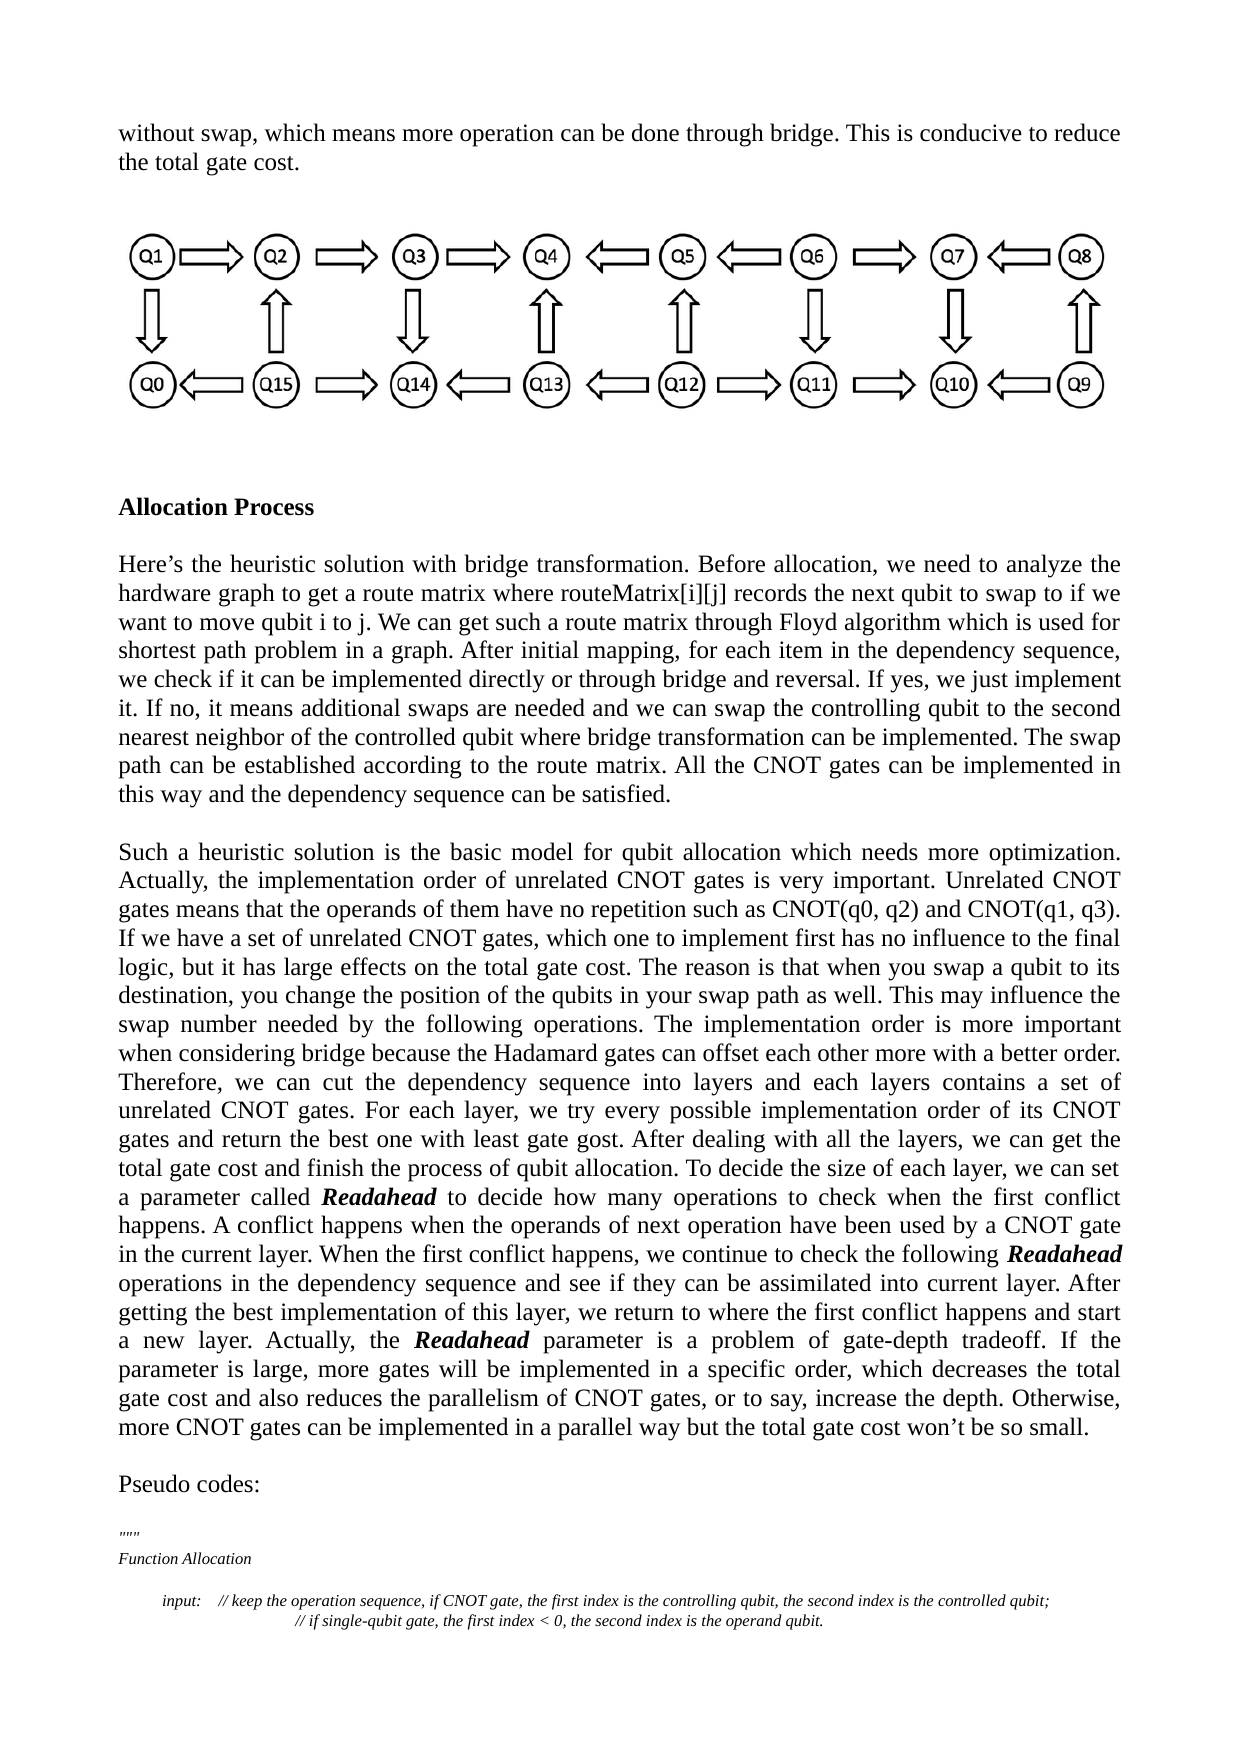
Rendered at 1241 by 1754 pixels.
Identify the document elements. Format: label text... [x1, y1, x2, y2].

picture [118, 204, 1123, 435]
text // if single-qubit gate, the first index < 0, the second index is the operand qubit. [118, 1610, 1122, 1631]
text input: // keep the operation sequence, if CNOT gate, the first index is the controlling qubit, the second index is the controlled qubit; [118, 1589, 1122, 1610]
text Function Allocation [118, 1548, 1122, 1568]
text """ [118, 1527, 1122, 1548]
text Pseudo codes: [118, 1469, 1122, 1498]
text Allocation Process [118, 492, 1122, 521]
text Such a heuristic solution is the basic model for qubit allocation which needs more optimization. Actually, the implementation order of unrelated CNOT gates is very important. Unrelated CNOT gates means that the operands of them have no repetition such as CNOT(q0, q2) and CNOT(q1, q3). If we have a set of unrelated CNOT gates, which one to implement first has no influence to the final logic, but it has large effects on the total gate cost. The reason is that when you swap a qubit to its destination, you change the position of the qubits in your swap path as well. This may influence the swap number needed by the following operations. The implementation order is more important when considering bridge because the Hadamard gates can offset each other more with a better order. Therefore, we can cut the dependency sequence into layers and each layers contains a set of unrelated CNOT gates. For each layer, we try every possible implementation order of its CNOT gates and return the best one with least gate gost. After dealing with all the layers, we can get the total gate cost and finish the process of qubit allocation. To decide the size of each layer, we can set a parameter called Readahead to decide how many operations to check when the first conflict happens. A conflict happens when the operands of next operation have been used by a CNOT gate in the current layer. When the first conflict happens, we continue to check the following Readahead operations in the dependency sequence and see if they can be assimilated into current layer. After getting the best implementation of this layer, we return to where the first conflict happens and start a new layer. Actually, the Readahead parameter is a problem of gate-depth tradeoff. If the parameter is large, more gates will be implemented in a specific order, which decreases the total gate cost and also reduces the parallelism of CNOT gates, or to say, increase the depth. Otherwise, more CNOT gates can be implemented in a parallel way but the total gate cost won’t be so small. [118, 837, 1122, 1441]
text without swap, which means more operation can be done through bridge. This is conducive to reduce the total gate cost. [118, 118, 1122, 176]
text Here’s the heuristic solution with bridge transformation. Before allocation, we need to analyze the hardware graph to get a route matrix where routeMatrix[i][j] records the next qubit to swap to if we want to move qubit i to j. We can get such a route matrix through Floyd algorithm which is used for shortest path problem in a graph. After initial mapping, for each item in the dependency sequence, we check if it can be implemented directly or through bridge and reversal. If yes, we just implement it. If no, it means additional swaps are needed and we can swap the controlling qubit to the second nearest neighbor of the controlled qubit where bridge transformation can be implemented. The swap path can be established according to the route matrix. All the CNOT gates can be implemented in this way and the dependency sequence can be satisfied. [118, 549, 1122, 808]
